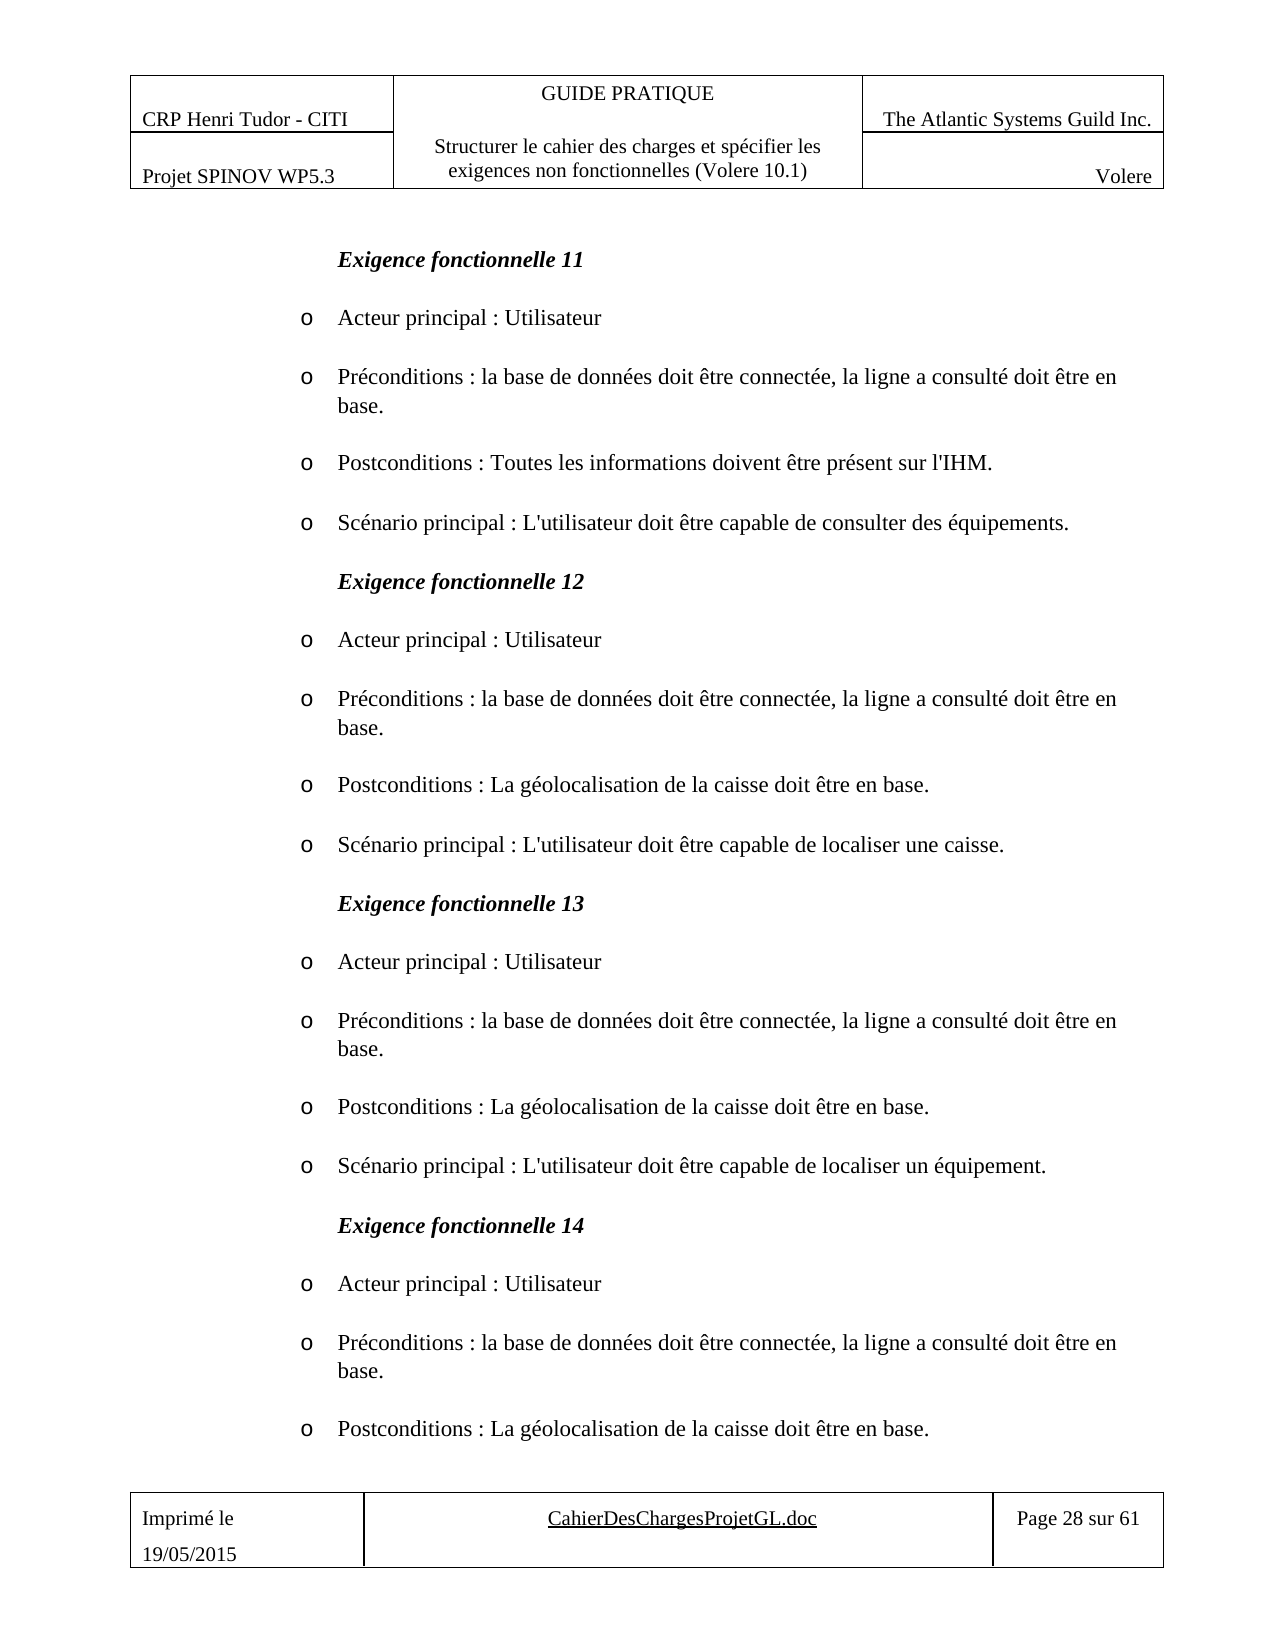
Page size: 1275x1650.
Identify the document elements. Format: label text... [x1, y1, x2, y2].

list Scénario principal : L'utilisateur doit être capable de localiser un équipement. [300, 1152, 1137, 1181]
list Exigence fonctionnelle 12 [300, 568, 1137, 594]
list Acteur principal : Utilisateur [300, 304, 1137, 332]
list Postconditions : La géolocalisation de la caisse doit être en base. [300, 1415, 1137, 1443]
list Scénario principal : L'utilisateur doit être capable de consulter des équipements. [300, 509, 1137, 537]
list Scénario principal : L'utilisateur doit être capable de localiser une caisse. [300, 831, 1137, 859]
list Acteur principal : Utilisateur [300, 626, 1137, 654]
list Postconditions : La géolocalisation de la caisse doit être en base. [300, 771, 1137, 799]
list Postconditions : Toutes les informations doivent être présent sur l'IHM. [300, 449, 1137, 477]
list Préconditions : la base de données doit être connectée, la ligne a consulté doit être en base. [300, 1329, 1137, 1384]
list Exigence fonctionnelle 14 [300, 1212, 1137, 1238]
list Préconditions : la base de données doit être connectée, la ligne a consulté doit être en base. [300, 1007, 1137, 1062]
list Préconditions : la base de données doit être connectée, la ligne a consulté doit être en base. [300, 685, 1137, 740]
list Acteur principal : Utilisateur [300, 1269, 1137, 1298]
list Acteur principal : Utilisateur [300, 948, 1137, 976]
list Postconditions : La géolocalisation de la caisse doit être en base. [300, 1093, 1137, 1121]
list Exigence fonctionnelle 11 [300, 246, 1137, 273]
list Préconditions : la base de données doit être connectée, la ligne a consulté doit être en base. [300, 363, 1137, 418]
list Exigence fonctionnelle 13 [300, 890, 1137, 916]
